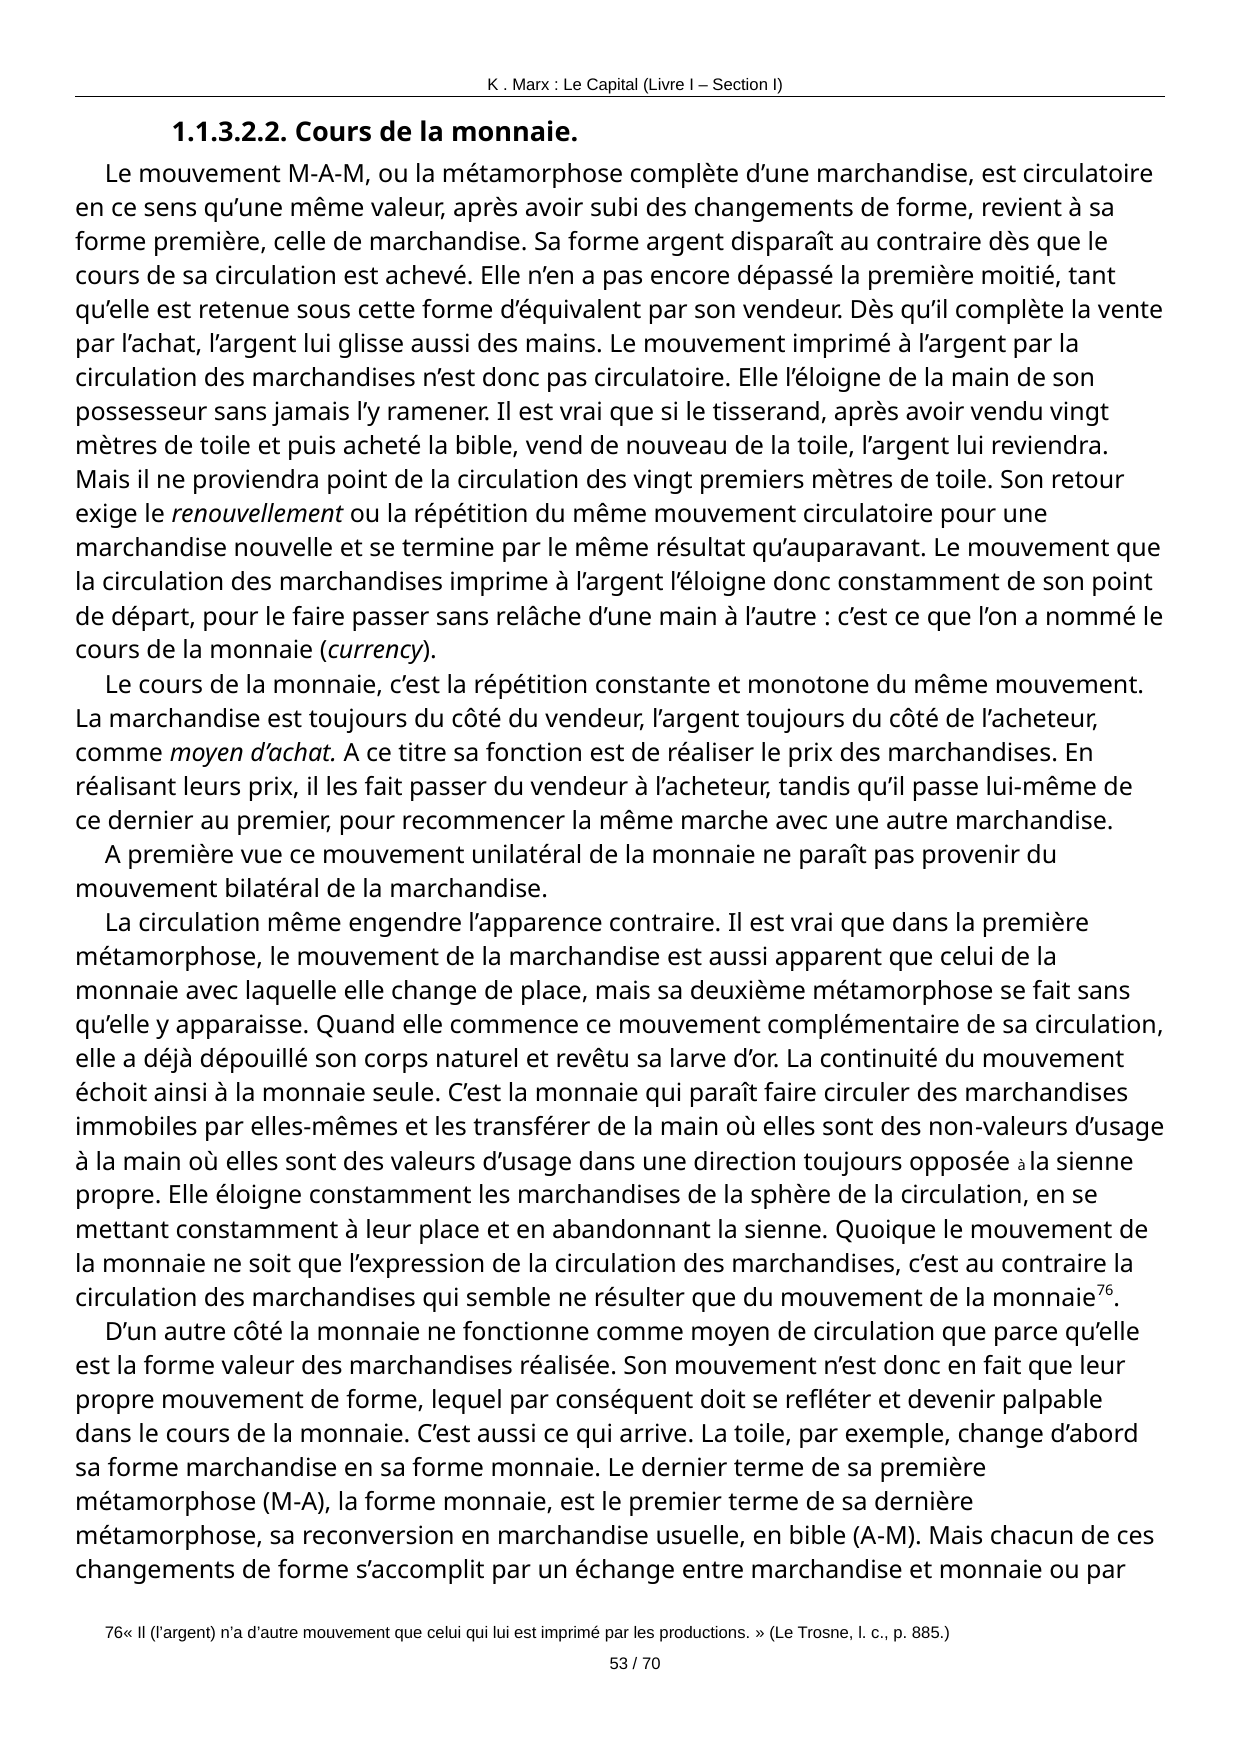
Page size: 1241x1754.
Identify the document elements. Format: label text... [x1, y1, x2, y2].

text Le mouvement M‑A‑M, ou la métamorphose complète d’une marchandise, est circulatoire en ce sens qu’une même valeur, après avoir subi des changements de forme, revient à sa forme première, celle de marchandise. Sa forme argent dis­paraît au contraire dès que le cours de sa circulation est achevé. Elle n’en a pas encore dépassé la première moitié, tant qu’elle est retenue sous cette forme d’équivalent par son vendeur. Dès qu’il complète la vente par l’achat, l’argent lui glisse aussi des mains. Le mouvement imprimé à l’argent par la circulation des marchandises n’est donc pas circulatoire. Elle l’éloigne de la main de son possesseur sans jamais l’y ramener. Il est vrai que si le tisserand, après avoir vendu vingt mètres de toile et puis acheté la bible, vend de nouveau de la toile, l’argent lui reviendra. Mais il ne proviendra point de la circulation des vingt premiers mètres de toile. Son retour exige le renouvelle­ment ou la répétition du même mouvement circulatoire pour une marchandise nouvelle et se termine par le même résultat qu’auparavant. Le mouvement que la circulation des marchan­dises imprime à l’argent l’éloigne donc constamment de son point de départ, pour le faire passer sans relâche d’une main à l’autre : c’est ce que l’on a nommé le cours de la monnaie (currency). [75, 155, 1165, 666]
text A première vue ce mouvement unilatéral de la monnaie ne paraît pas provenir du mouvement bilatéral de la marchandise. [75, 837, 1165, 905]
text « Il (l’argent) n’a d’autre mouvement que celui qui lui est imprimé par les productions. » (Le Trosne, l. c., p. 885.) [75, 1623, 1165, 1642]
text La circulation même engendre l’apparence contraire. Il est vrai que dans la première métamorphose, le mouvement de la marchandise est aussi apparent que celui de la monnaie avec laquelle elle change de place, mais sa deuxième métamorphose se fait sans qu’elle y apparaisse. Quand elle commence ce mouvement complémentaire de sa circulation, elle a déjà dépouillé son corps naturel et revêtu sa larve d’or. La continuité du mouvement échoit ainsi à la monnaie seule. C’est la monnaie qui paraît faire circuler des marchandises immobiles par elles-mêmes et les transférer de la main où elles sont des non‑valeurs d’usage à la main où elles sont des valeurs d’usage dans une direction toujours opposée à la sienne propre. Elle éloigne constamment les marchandises de la sphère de la circulation, en se mettant constamment à leur place et en abandonnant la sienne. Quoique le mouvement de la monnaie ne soit que l’expression de la circulation des marchandises, c’est au contraire la circulation des marchandises qui semble ne résulter que du mouvement de la monnaie. [75, 905, 1165, 1313]
text Le cours de la monnaie, c’est la répétition constante et monotone du même mouvement. La marchandise est toujours du côté du vendeur, l’argent toujours du côté de l’acheteur, comme moyen d’achat. A ce titre sa fonction est de réaliser le prix des marchandises. En réalisant leurs prix, il les fait passer du vendeur à l’acheteur, tandis qu’il passe lui-même de ce dernier au premier, pour recommencer la même marche avec une autre marchandise. [75, 666, 1165, 837]
subtitle 1.1.3.2.2. Cours de la monnaie. [171, 112, 1165, 149]
text D’un autre côté la monnaie ne fonctionne comme moyen de circulation que parce qu’elle est la forme valeur des marchandises réalisée. Son mouvement n’est donc en fait que leur propre mouvement de forme, lequel par conséquent doit se refléter et devenir palpable dans le cours de la monnaie. C’est aussi ce qui arrive. La toile, par exemple, change d’abord sa forme marchandise en sa forme monnaie. Le dernier terme de sa première métamorphose (M‑A), la forme monnaie, est le premier terme de sa dernière métamorphose, sa reconversion en marchandise usuelle, en bible (A‑M). Mais chacun de ces changements de forme s’accomplit par un échange entre marchandise et monnaie ou par [75, 1313, 1165, 1586]
